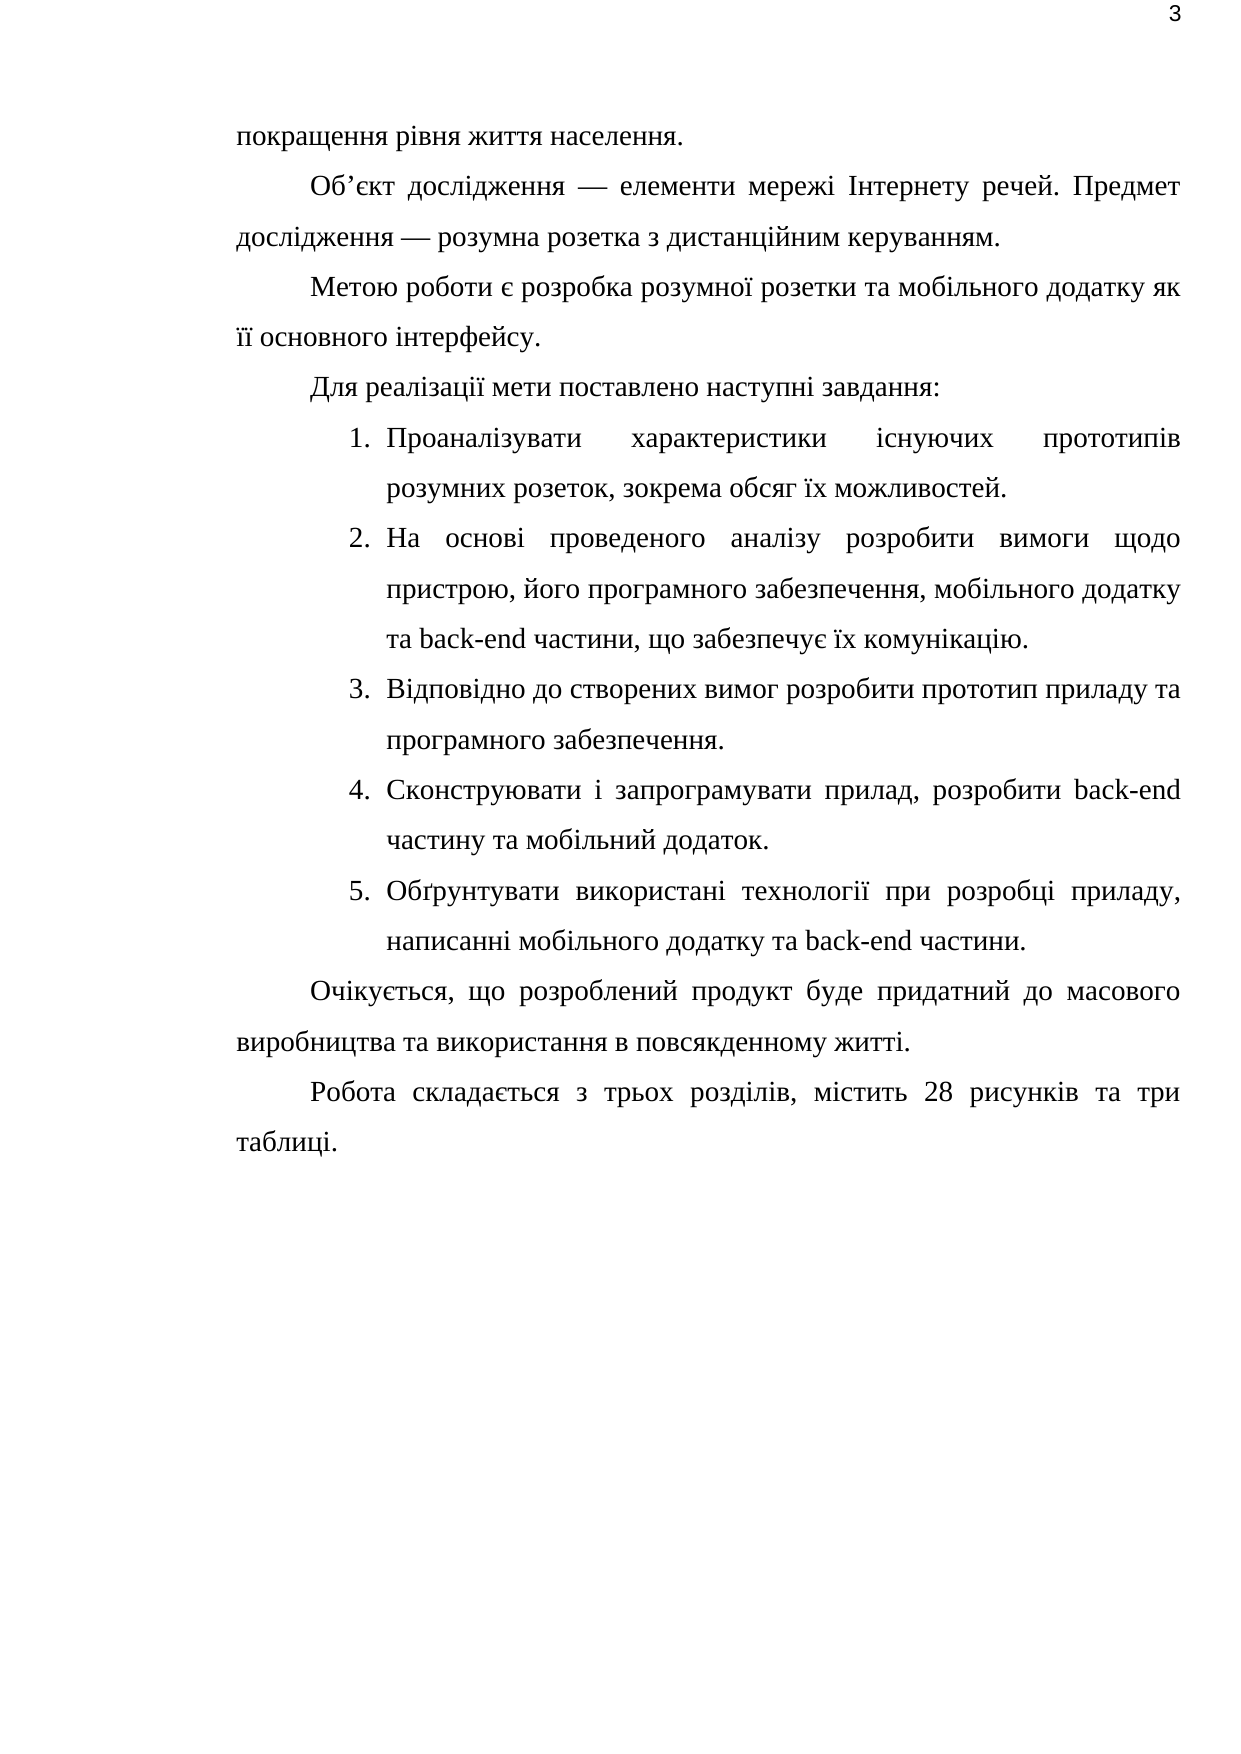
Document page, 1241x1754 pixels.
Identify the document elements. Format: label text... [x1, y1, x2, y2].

text Об’єкт дослідження — елементи мережі Інтернету речей. Предмет дослідження — розумна розетка з дистанційним керуванням. [236, 168, 1181, 252]
list Відповідно до створених вимог розробити прототип приладу та програмного забезпечення. [349, 671, 1181, 755]
list Обґрунтувати використані технології при розробці приладу, написанні мобільного додатку та back-end частини. [349, 873, 1181, 957]
text Метою роботи є розробка розумної розетки та мобільного додатку як її основного інтерфейсу. [236, 269, 1181, 353]
text покращення рівня життя населення. [236, 118, 1181, 152]
text Для реалізації мети поставлено наступні завдання: [236, 369, 1181, 403]
text Робота складається з трьох розділів, містить 28 рисунків та три таблиці. [236, 1074, 1181, 1158]
list Сконструювати і запрограмувати прилад, розробити back-end частину та мобільний додаток. [349, 772, 1181, 856]
list Проаналізувати характеристики існуючих прототипів розумних розеток, зокрема обсяг їх можливостей. [349, 420, 1181, 504]
text Очікується, що розроблений продукт буде придатний до масового виробництва та використання в повсякденному житті. [236, 973, 1181, 1057]
list На основі проведеного аналізу розробити вимоги щодо пристрою, його програмного забезпечення, мобільного додатку та back-end частини, що забезпечує їх комунікацію. [349, 521, 1181, 655]
